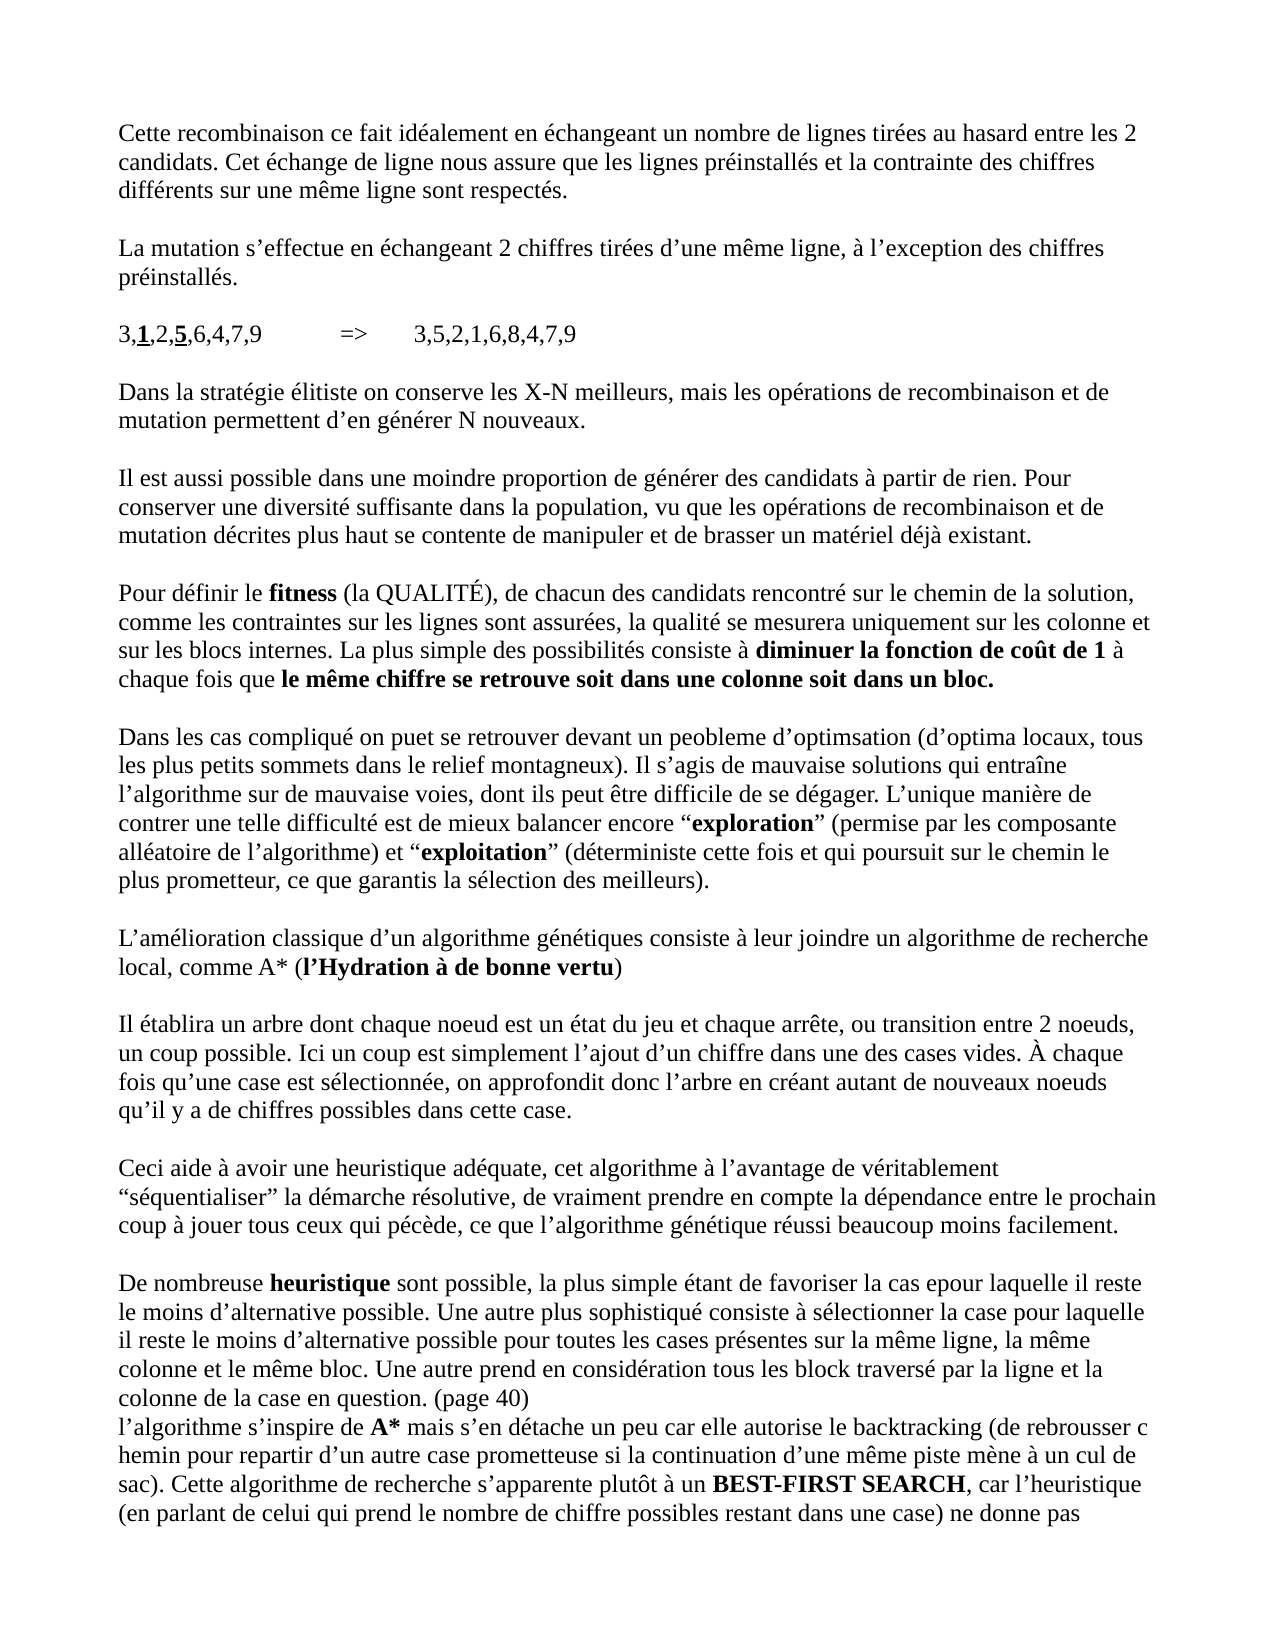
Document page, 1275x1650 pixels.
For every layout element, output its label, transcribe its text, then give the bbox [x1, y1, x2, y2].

text Cette recombinaison ce fait idéalement en échangeant un nombre de lignes tirées au hasard entre les 2 candidats. Cet échange de ligne nous assure que les lignes préinstallés et la contrainte des chiffres différents sur une même ligne sont respectés. [118, 118, 1157, 204]
text Il est aussi possible dans une moindre proportion de générer des candidats à partir de rien. Pour conserver une diversité suffisante dans la population, vu que les opérations de recombinaison et de mutation décrites plus haut se contente de manipuler et de brasser un matériel déjà existant. [118, 463, 1157, 549]
text Dans les cas compliqué on puet se retrouver devant un peobleme d’optimsation (d’optima locaux, tous les plus petits sommets dans le relief montagneux). Il s’agis de mauvaise solutions qui entraîne l’algorithme sur de mauvaise voies, dont ils peut être difficile de se dégager. L’unique manière de contrer une telle difficulté est de mieux balancer encore “exploration” (permise par les composante alléatoire de l’algorithme) et “exploitation” (déterministe cette fois et qui poursuit sur le chemin le plus prometteur, ce que garantis la sélection des meilleurs). [118, 722, 1157, 894]
text L’amélioration classique d’un algorithme génétiques consiste à leur joindre un algorithme de recherche local, comme A* (l’Hydration à de bonne vertu) [118, 923, 1157, 981]
text De nombreuse heuristique sont possible, la plus simple étant de favoriser la cas epour laquelle il reste le moins d’alternative possible. Une autre plus sophistiqué consiste à sélectionner la case pour laquelle il reste le moins d’alternative possible pour toutes les cases présentes sur la même ligne, la même colonne et le même bloc. Une autre prend en considération tous les block traversé par la ligne et la colonne de la case en question. (page 40) [118, 1268, 1157, 1412]
text l’algorithme s’inspire de A* mais s’en détache un peu car elle autorise le backtracking (de rebrousser c hemin pour repartir d’un autre case prometteuse si la continuation d’une même piste mène à un cul de sac). Cette algorithme de recherche s’apparente plutôt à un BEST-FIRST SEARCH, car l’heuristique (en parlant de celui qui prend le nombre de chiffre possibles restant dans une case) ne donne pas [118, 1412, 1157, 1527]
text Dans la stratégie élitiste on conserve les X-N meilleurs, mais les opérations de recombinaison et de mutation permettent d’en générer N nouveaux. [118, 377, 1157, 434]
text Pour définir le fitness (la QUALITÉ), de chacun des candidats rencontré sur le chemin de la solution, comme les contraintes sur les lignes sont assurées, la qualité se mesurera uniquement sur les colonne et sur les blocs internes. La plus simple des possibilités consiste à diminuer la fonction de coût de 1 à chaque fois que le même chiffre se retrouve soit dans une colonne soit dans un bloc. [118, 578, 1157, 693]
text Ceci aide à avoir une heuristique adéquate, cet algorithme à l’avantage de véritablement “séquentialiser” la démarche résolutive, de vraiment prendre en compte la dépendance entre le prochain coup à jouer tous ceux qui pécède, ce que l’algorithme génétique réussi beaucoup moins facilement. [118, 1153, 1157, 1239]
text 3,1,2,5,6,4,7,9 => 3,5,2,1,6,8,4,7,9 [118, 319, 1157, 348]
text Il établira un arbre dont chaque noeud est un état du jeu et chaque arrête, ou transition entre 2 noeuds, un coup possible. Ici un coup est simplement l’ajout d’un chiffre dans une des cases vides. À chaque fois qu’une case est sélectionnée, on approfondit donc l’arbre en créant autant de nouveaux noeuds qu’il y a de chiffres possibles dans cette case. [118, 1009, 1157, 1124]
text La mutation s’effectue en échangeant 2 chiffres tirées d’une même ligne, à l’exception des chiffres préinstallés. [118, 233, 1157, 291]
